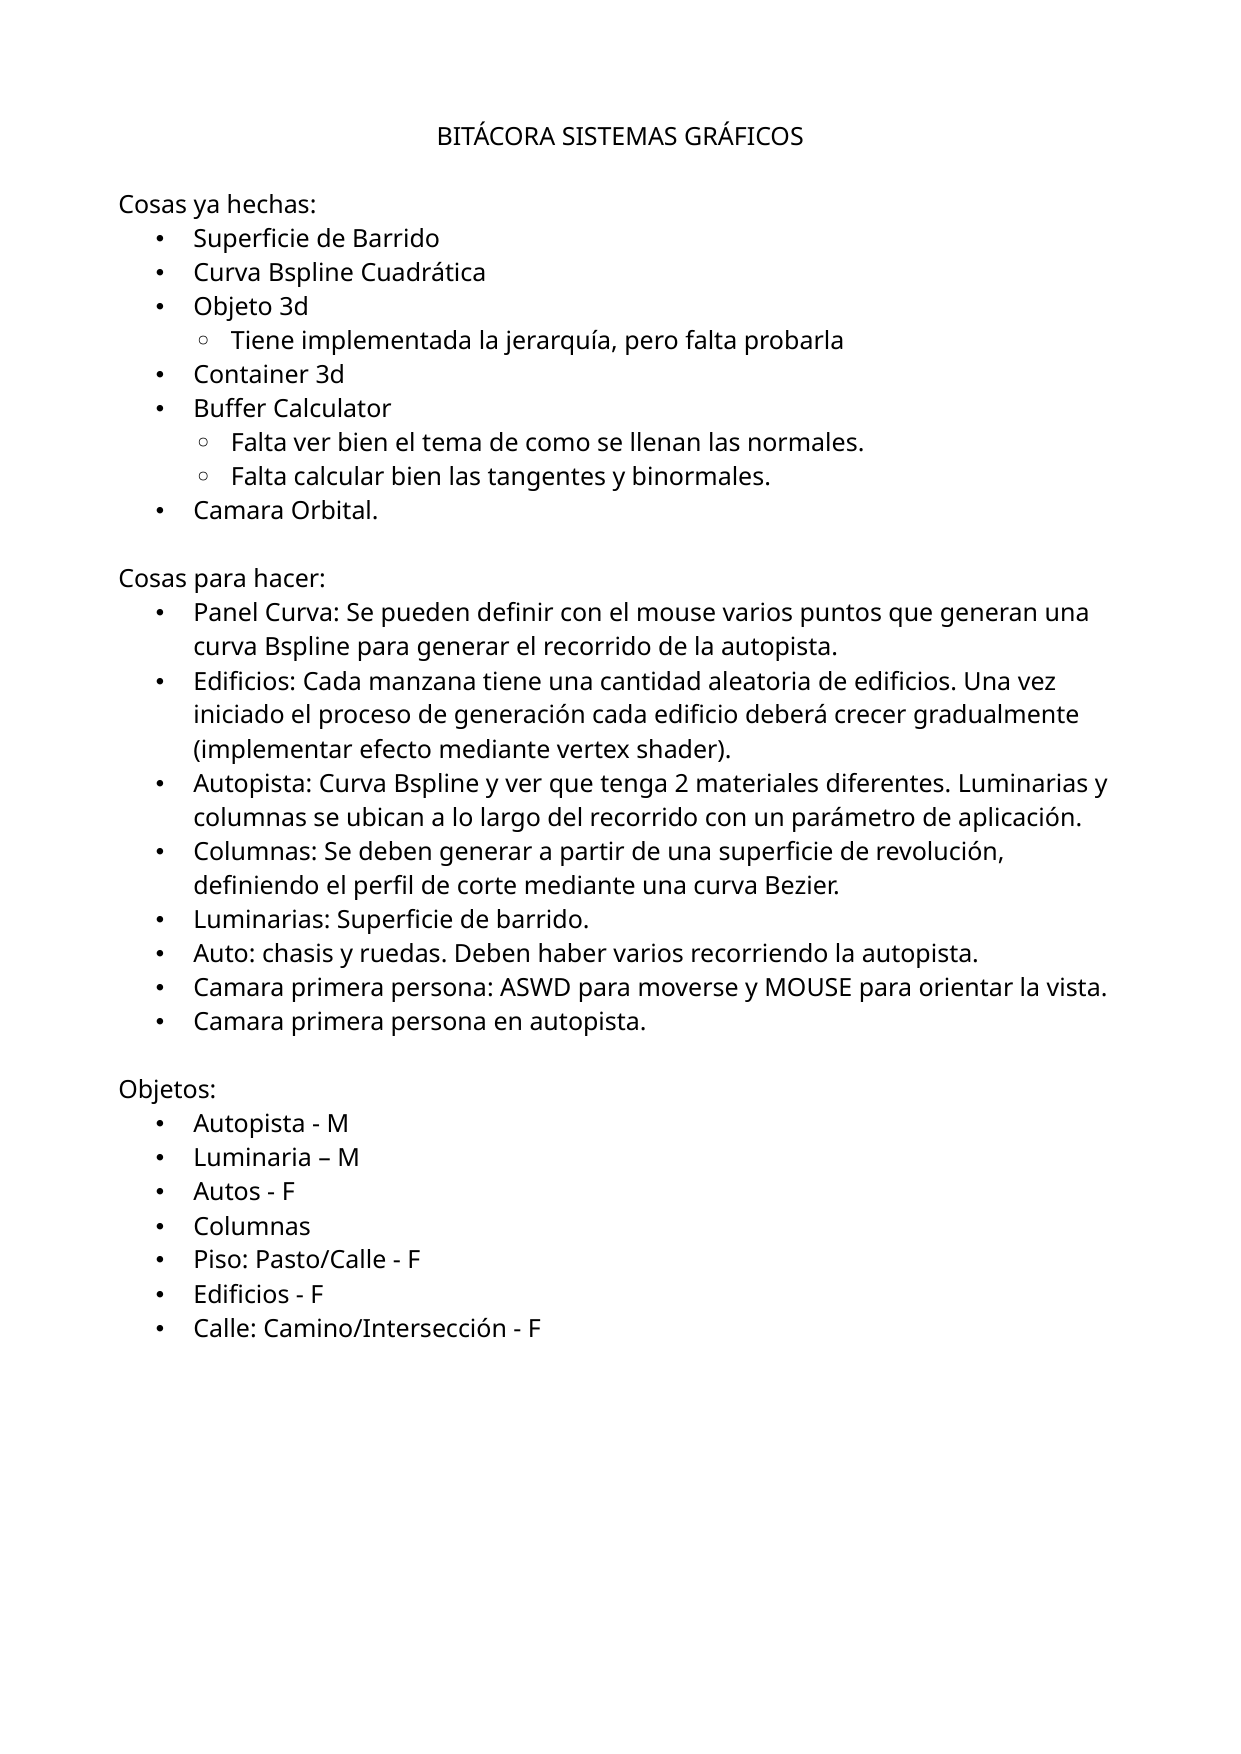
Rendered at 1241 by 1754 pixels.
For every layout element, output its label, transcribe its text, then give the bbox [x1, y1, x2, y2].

list Tiene implementada la jerarquía, pero falta probarla [193, 322, 1122, 357]
list Columnas: Se deben generar a partir de una superficie de revolución, definiendo el perfil de corte mediante una curva Bezier. [156, 833, 1122, 902]
list Camara primera persona en autopista. [156, 1004, 1122, 1038]
list Container 3d [156, 357, 1122, 391]
list Buffer Calculator [156, 391, 1122, 425]
list Falta calcular bien las tangentes y binormales. [193, 459, 1122, 493]
list Auto: chasis y ruedas. Deben haber varios recorriendo la autopista. [156, 936, 1122, 970]
list Falta ver bien el tema de como se llenan las normales. [193, 425, 1122, 459]
list Objeto 3d [156, 288, 1122, 322]
list Panel Curva: Se pueden definir con el mouse varios puntos que generan una curva Bspline para generar el recorrido de la autopista. [156, 595, 1122, 663]
list Edificios: Cada manzana tiene una cantidad aleatoria de edificios. Una vez iniciado el proceso de generación cada edificio deberá crecer gradualmente (implementar efecto mediante vertex shader). [156, 663, 1122, 765]
text Cosas ya hechas: [118, 186, 1122, 220]
list Superficie de Barrido [156, 220, 1122, 254]
list Columnas [156, 1208, 1122, 1242]
list Calle: Camino/Intersección - F [156, 1310, 1122, 1344]
list Camara Orbital. [156, 493, 1122, 527]
list Autos - F [156, 1174, 1122, 1208]
list Luminarias: Superficie de barrido. [156, 902, 1122, 936]
text Cosas para hacer: [118, 561, 1122, 595]
text Objetos: [118, 1072, 1122, 1106]
list Autopista - M [156, 1106, 1122, 1140]
list Curva Bspline Cuadrática [156, 254, 1122, 288]
list Piso: Pasto/Calle - F [156, 1242, 1122, 1276]
list Autopista: Curva Bspline y ver que tenga 2 materiales diferentes. Luminarias y columnas se ubican a lo largo del recorrido con un parámetro de aplicación. [156, 765, 1122, 833]
list Camara primera persona: ASWD para moverse y MOUSE para orientar la vista. [156, 970, 1122, 1004]
list Luminaria – M [156, 1140, 1122, 1174]
text BITÁCORA SISTEMAS GRÁFICOS [118, 118, 1122, 152]
list Edificios - F [156, 1276, 1122, 1310]
